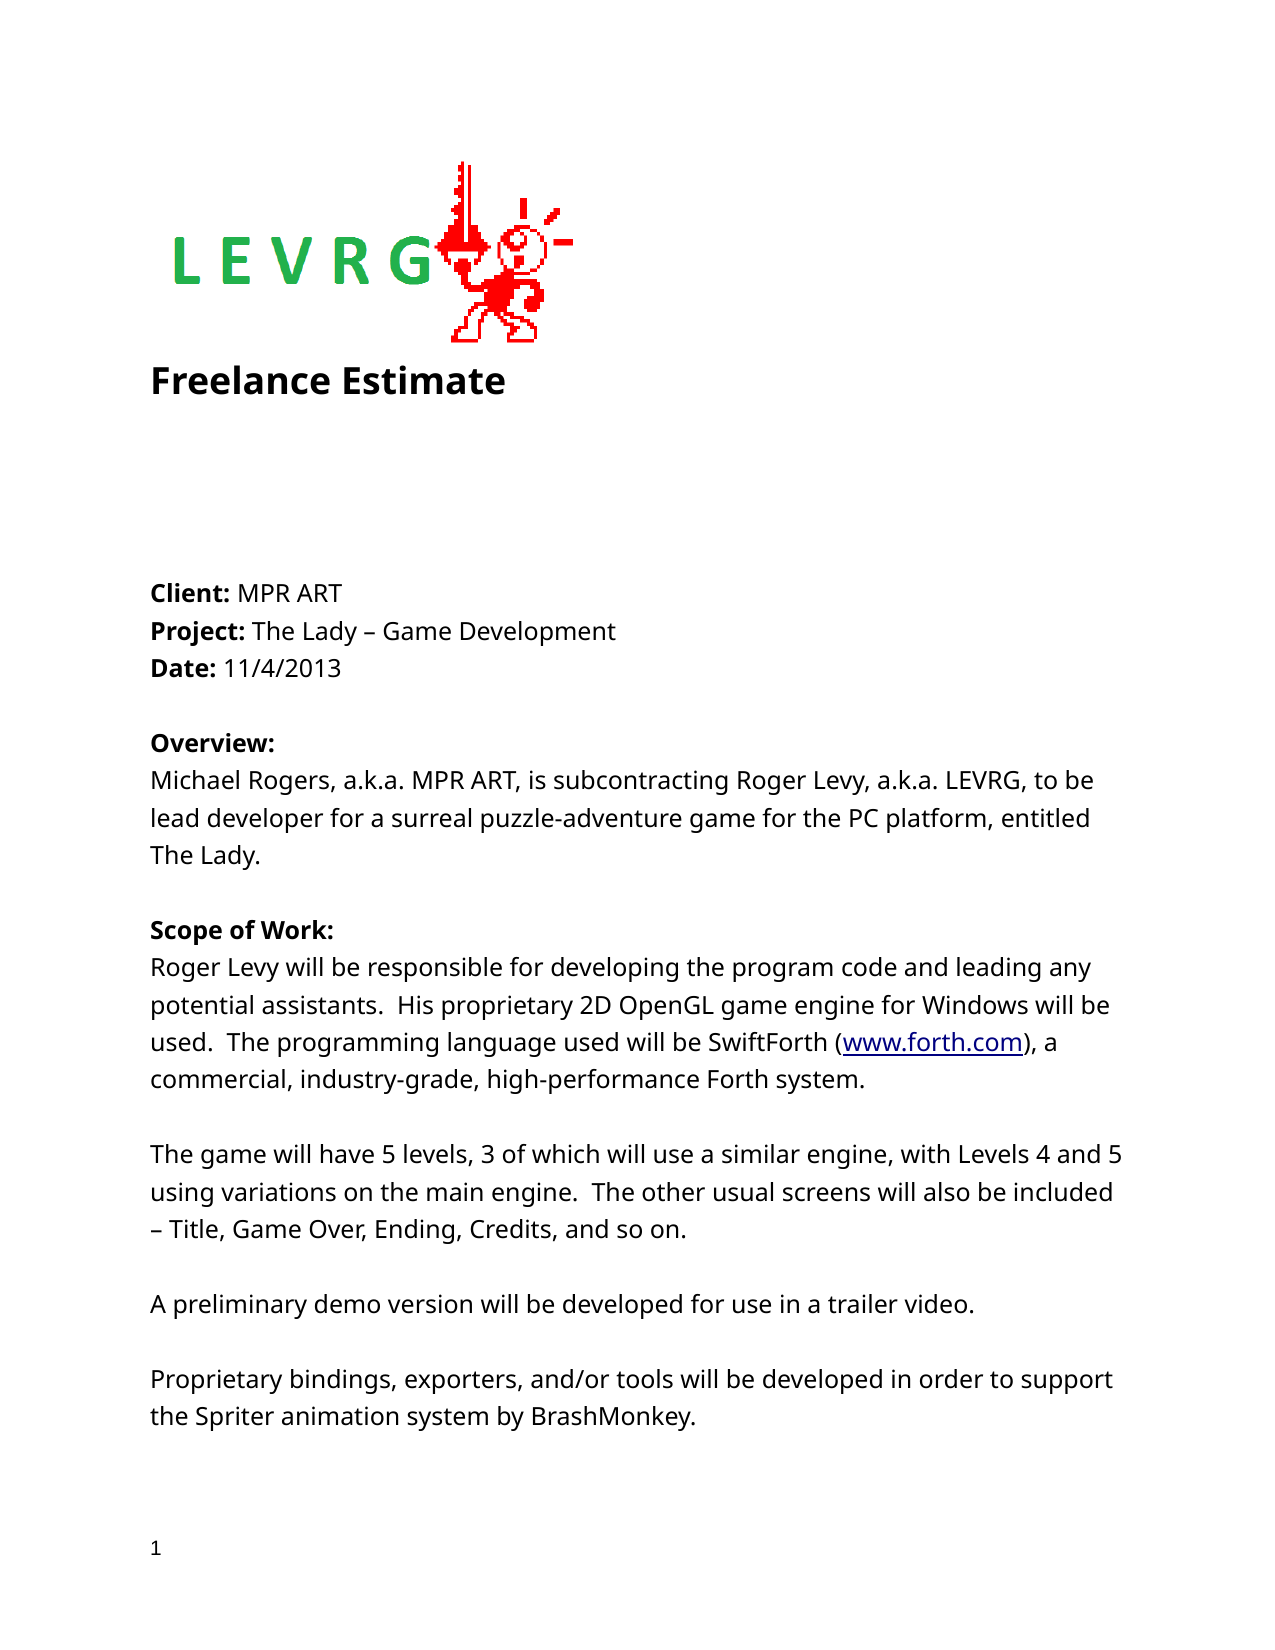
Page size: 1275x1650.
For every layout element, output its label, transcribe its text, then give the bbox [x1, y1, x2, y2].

text Project: The Lady – Game Development [150, 613, 1125, 647]
text Scope of Work: [150, 913, 1125, 947]
text Proprietary bindings, exporters, and/or tools will be developed in order to support the Spriter animation system by BrashMonkey. [150, 1361, 1125, 1433]
text Date: 11/4/2013 [150, 651, 1125, 685]
text Roger Levy will be responsible for developing the program code and leading any potential assistants. His proprietary 2D OpenGL game engine for Windows will be used. The programming language used will be SwiftForth (www.forth.com), a commercial, industry-grade, high-performance Forth system. [150, 950, 1125, 1096]
text Freelance Estimate [150, 150, 1125, 406]
text Overview: [150, 726, 1125, 760]
text Client: MPR ART [150, 576, 1125, 610]
picture [158, 150, 598, 355]
text Michael Rogers, a.k.a. MPR ART, is subcontracting Roger Levy, a.k.a. LEVRG, to be lead developer for a surreal puzzle-adventure game for the PC platform, entitled The Lady. [150, 763, 1125, 872]
text The game will have 5 levels, 3 of which will use a similar engine, with Levels 4 and 5 using variations on the main engine. The other usual screens will also be included – Title, Game Over, Ending, Credits, and so on. [150, 1137, 1125, 1246]
text A preliminary demo version will be developed for use in a trailer video. [150, 1287, 1125, 1321]
